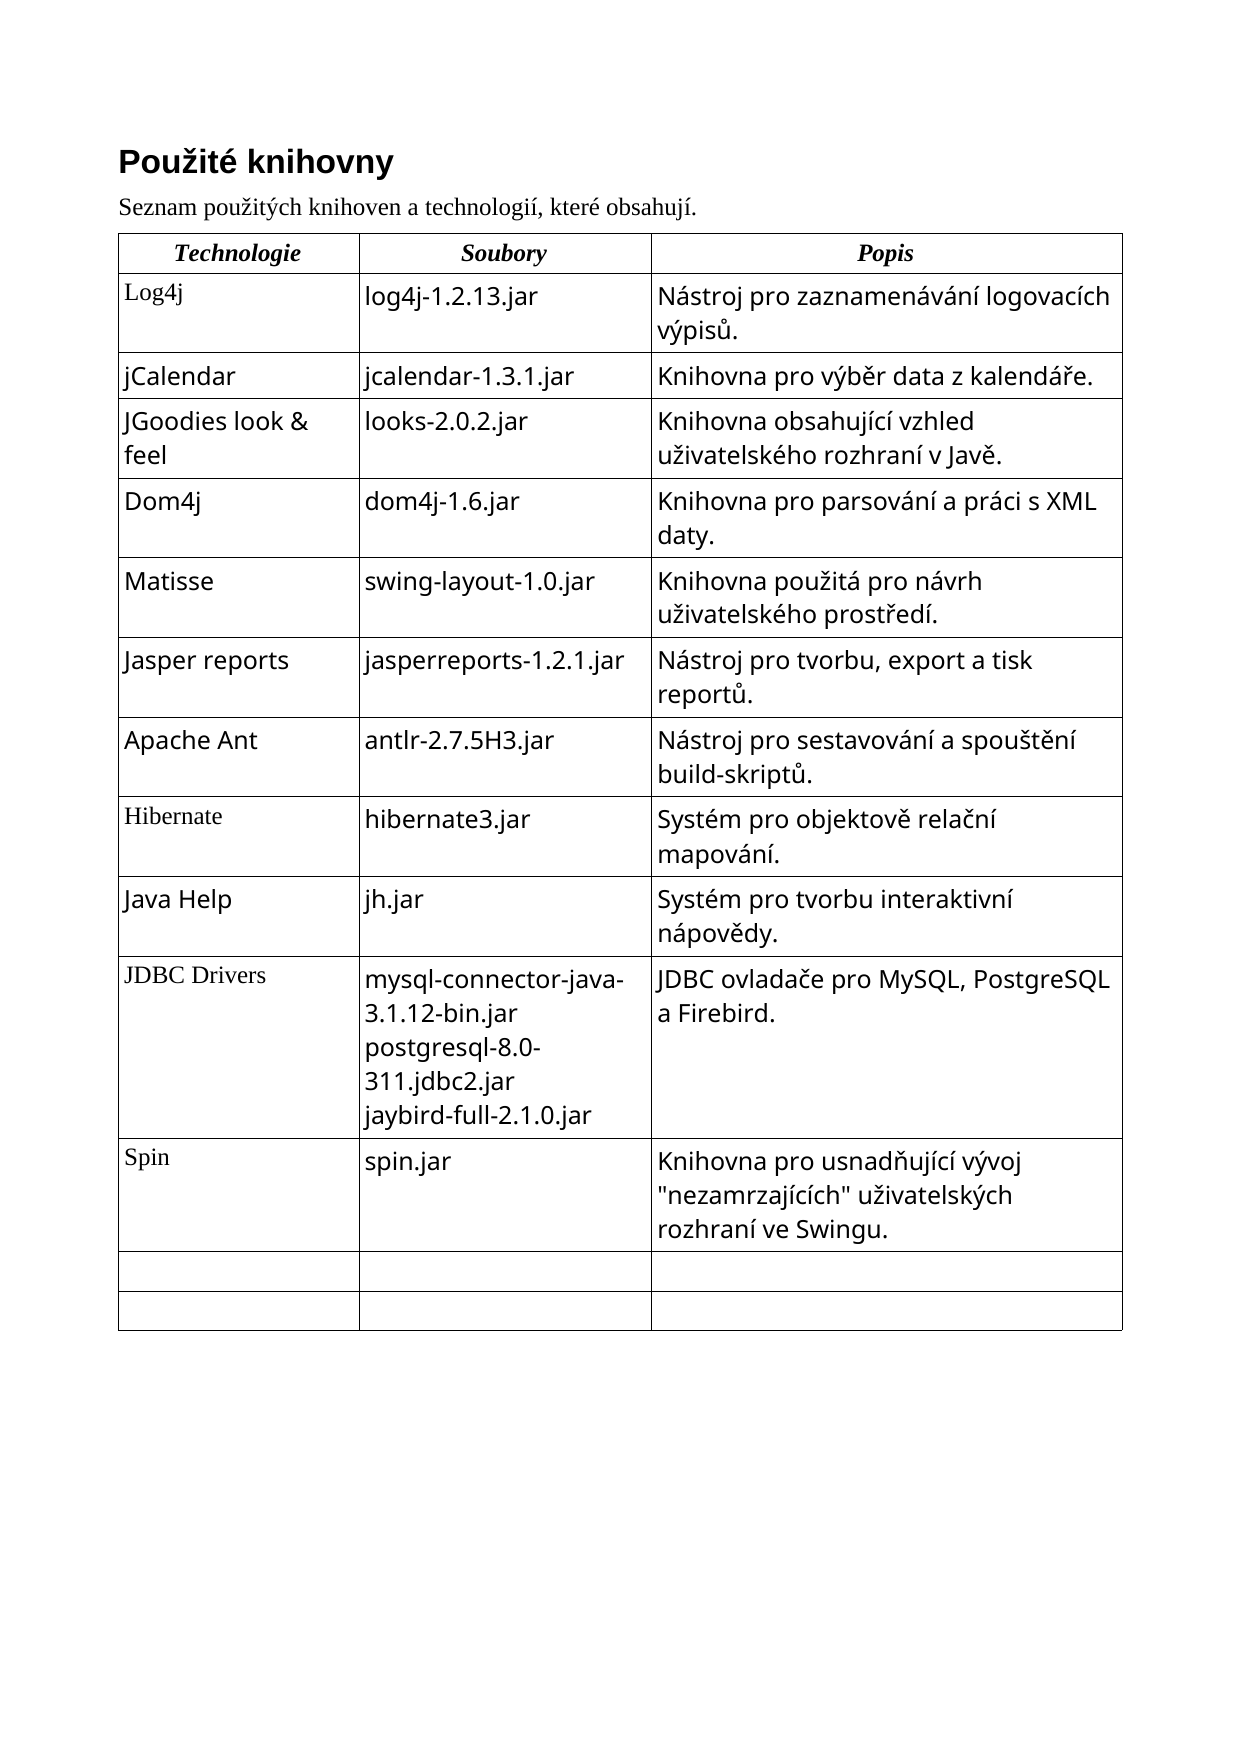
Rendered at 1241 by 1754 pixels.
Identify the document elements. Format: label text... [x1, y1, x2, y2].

subtitle Použité knihovny [118, 143, 1122, 181]
table_cell Knihovna pro parsování a práci s XML daty. [652, 479, 1122, 557]
table_cell Jasper reports [119, 638, 359, 717]
table_cell Knihovna použitá pro návrh uživatelského prostředí. [652, 558, 1122, 637]
table_cell hibernate3.jar [360, 797, 651, 876]
table_cell JDBC ovladače pro MySQL, PostgreSQL a Firebird. [652, 957, 1122, 1138]
table_cell Nástroj pro sestavování a spouštění build-skriptů. [652, 718, 1122, 796]
table_cell antlr-2.7.5H3.jar [360, 718, 651, 796]
table_cell jasperreports-1.2.1.jar [360, 638, 651, 717]
table_cell [360, 1252, 651, 1291]
table_cell dom4j-1.6.jar [360, 479, 651, 557]
table_cell spin.jar [360, 1139, 651, 1251]
table_cell [119, 1252, 359, 1291]
table_cell Log4j [119, 274, 359, 352]
table_cell Systém pro objektově relační mapování. [652, 797, 1122, 876]
table_header Soubory [360, 234, 651, 273]
table_cell Knihovna pro výběr data z kalendáře. [652, 353, 1122, 398]
table_header Technologie [119, 234, 359, 273]
table_cell [119, 1292, 359, 1330]
table_cell [360, 1292, 651, 1330]
table_cell Matisse [119, 558, 359, 637]
table_header Popis [652, 234, 1122, 273]
table_cell Nástroj pro zaznamenávání logovacích výpisů. [652, 274, 1122, 352]
table_cell mysql-connector-java-3.1.12-bin.jar postgresql-8.0-311.jdbc2.jar jaybird-full-2.1.0.jar [360, 957, 651, 1138]
table_cell Dom4j [119, 479, 359, 557]
text Seznam použitých knihoven a technologií, které obsahují. [118, 193, 1122, 221]
table_cell JGoodies look & feel [119, 399, 359, 478]
table_cell Knihovna obsahující vzhled uživatelského rozhraní v Javě. [652, 399, 1122, 478]
table_cell Apache Ant [119, 718, 359, 796]
table_cell Spin [119, 1139, 359, 1251]
table_cell JDBC Drivers [119, 957, 359, 1138]
table_cell [652, 1292, 1122, 1330]
table_cell looks-2.0.2.jar [360, 399, 651, 478]
table_cell Nástroj pro tvorbu, export a tisk reportů. [652, 638, 1122, 717]
table_cell Knihovna pro usnadňující vývoj "nezamrzajících" uživatelských rozhraní ve Swingu. [652, 1139, 1122, 1251]
table_cell [652, 1252, 1122, 1291]
table_cell jcalendar-1.3.1.jar [360, 353, 651, 398]
table_cell Hibernate [119, 797, 359, 876]
table_cell log4j-1.2.13.jar [360, 274, 651, 352]
table_cell jCalendar [119, 353, 359, 398]
table_cell Java Help [119, 877, 359, 956]
table_cell jh.jar [360, 877, 651, 956]
table_cell swing-layout-1.0.jar [360, 558, 651, 637]
table_cell Systém pro tvorbu interaktivní nápovědy. [652, 877, 1122, 956]
